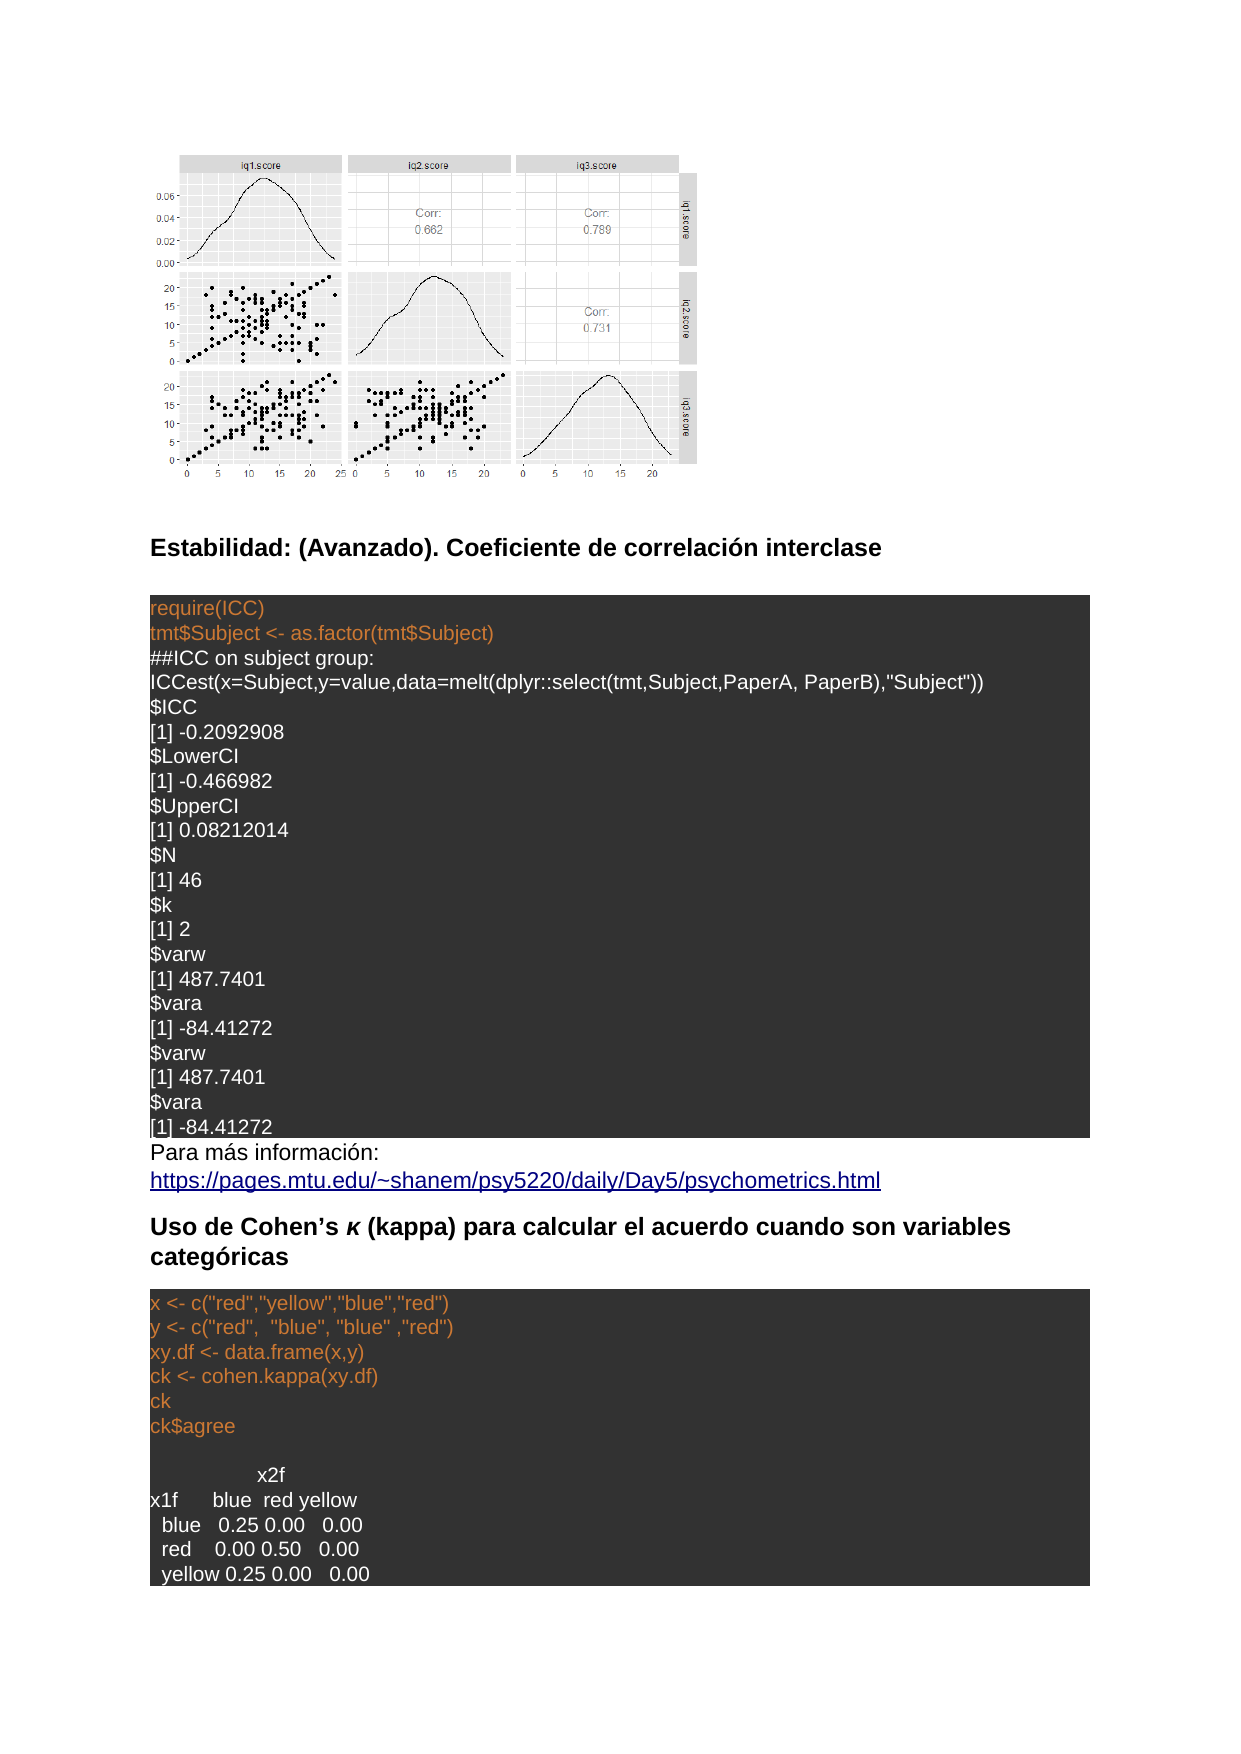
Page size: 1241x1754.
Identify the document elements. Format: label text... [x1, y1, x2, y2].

text yellow 0.25 0.00 0.00 [150, 1561, 1090, 1586]
text x1f blue red yellow [150, 1487, 1090, 1512]
text Uso de Cohen’s κ (kappa) para calcular el acuerdo cuando son variables categóricas [150, 1211, 1090, 1271]
text [1] -84.41272 [150, 1015, 1090, 1040]
text $N [150, 842, 1090, 867]
text ck [150, 1388, 1090, 1413]
text [1] 487.7401 [150, 966, 1090, 990]
text Estabilidad: (Avanzado). Coeficiente de correlación interclase [150, 536, 1090, 562]
text y <- c("red", "blue", "blue" ,"red") [150, 1314, 1090, 1339]
text ICCest(x=Subject,y=value,data=melt(dplyr::select(tmt,Subject,PaperA, PaperB),"Subject")) [150, 669, 1090, 694]
text [1] -0.466982 [150, 768, 1090, 793]
text $varw [150, 1040, 1090, 1064]
text x2f [150, 1462, 1090, 1487]
text $LowerCI [150, 743, 1090, 768]
text $varw [150, 941, 1090, 966]
text [1] 2 [150, 916, 1090, 941]
text $k [150, 892, 1090, 916]
text $vara [150, 990, 1090, 1015]
text xy.df <- data.frame(x,y) [150, 1339, 1090, 1364]
text $vara [150, 1089, 1090, 1114]
text ck$agree [150, 1413, 1090, 1438]
text [1] 46 [150, 867, 1090, 892]
text [1] -0.2092908 [150, 719, 1090, 743]
text ck <- cohen.kappa(xy.df) [150, 1364, 1090, 1388]
text x <- c("red","yellow","blue","red") [150, 1289, 1090, 1314]
text Para más información: https://pages.mtu.edu/~shanem/psy5220/daily/Day5/psychometrics.html [150, 1138, 1090, 1193]
text blue 0.25 0.00 0.00 [150, 1512, 1090, 1536]
text $ICC [150, 694, 1090, 719]
text [1] 0.08212014 [150, 818, 1090, 842]
text ##ICC on subject group: [150, 645, 1090, 669]
text [1] 487.7401 [150, 1064, 1090, 1089]
text red 0.00 0.50 0.00 [150, 1536, 1090, 1561]
text tmt$Subject <- as.factor(tmt$Subject) [150, 620, 1090, 645]
text require(ICC) [150, 595, 1090, 620]
text [1] -84.41272 [150, 1114, 1090, 1138]
text $UpperCI [150, 793, 1090, 818]
